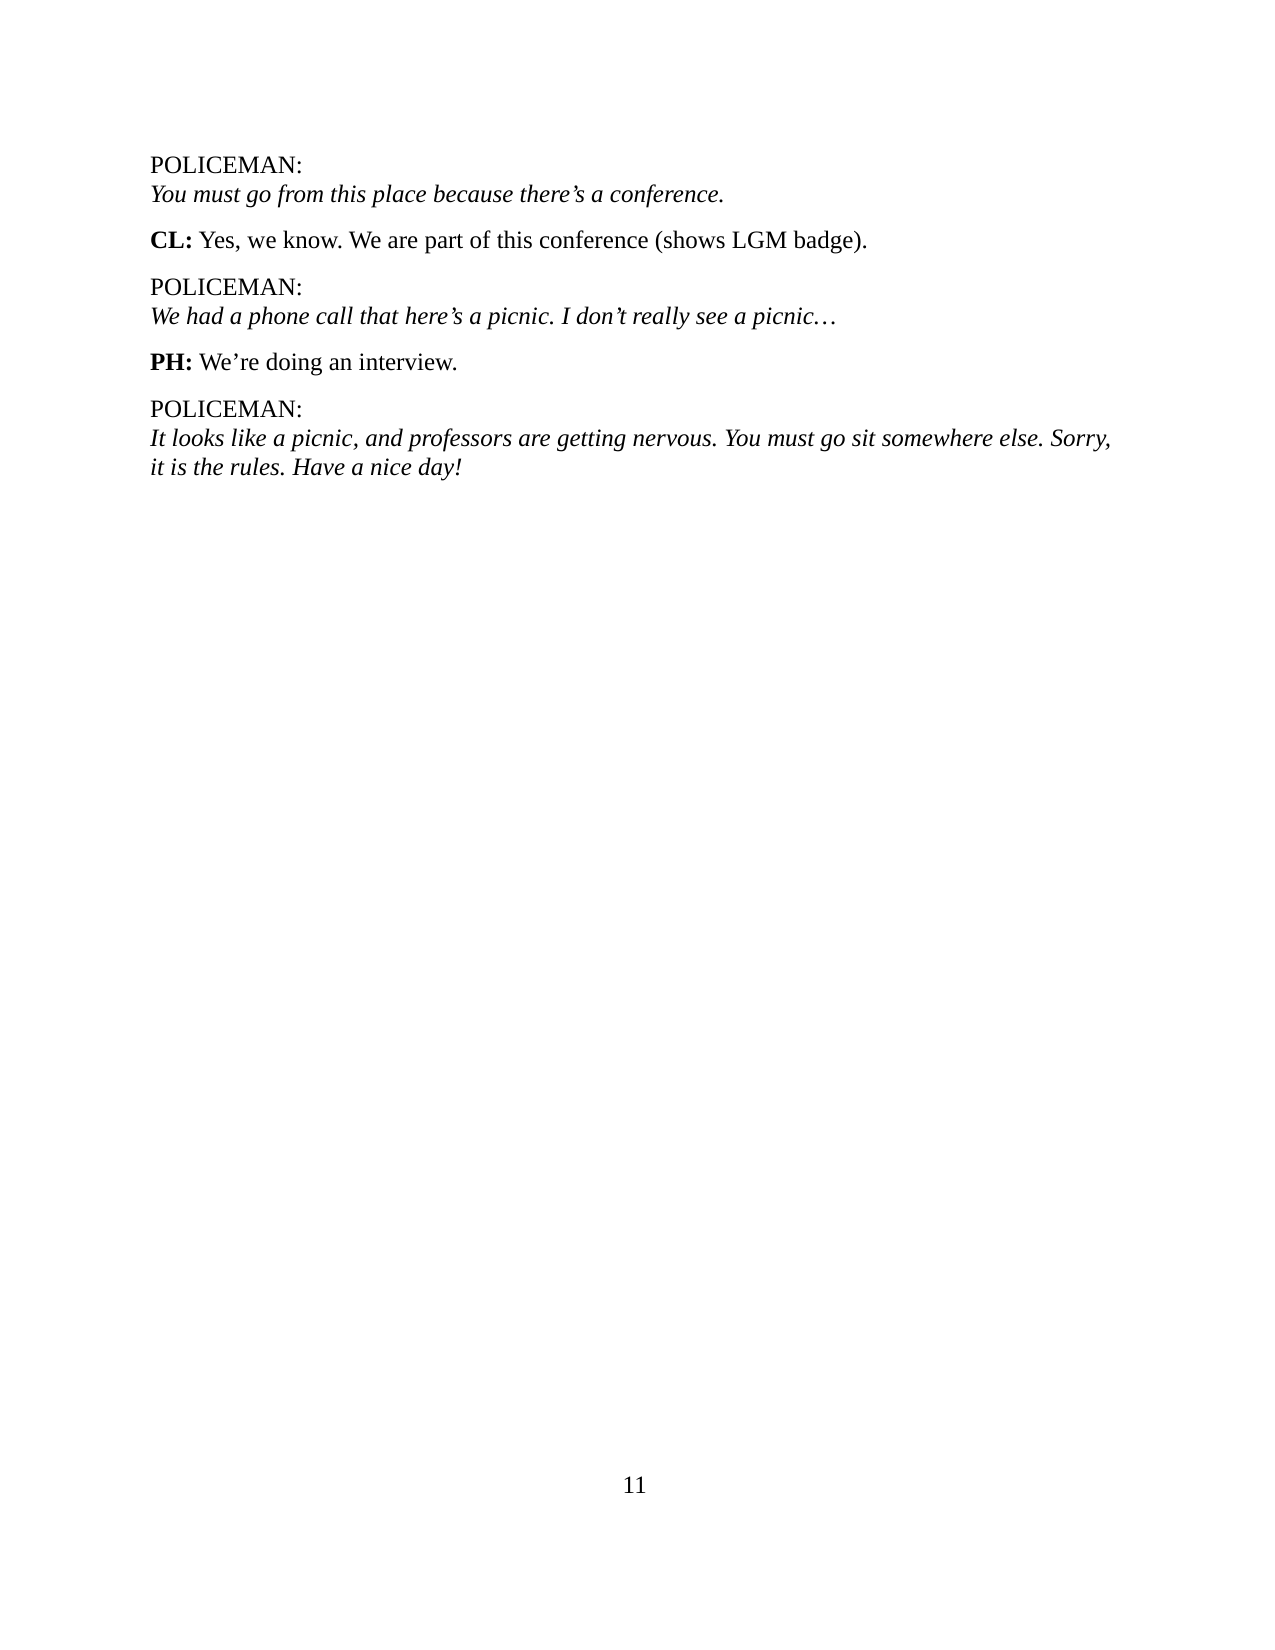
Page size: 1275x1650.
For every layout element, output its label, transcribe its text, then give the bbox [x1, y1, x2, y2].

text CL: Yes, we know. We are part of this conference (shows LGM badge). [150, 225, 1125, 254]
text PH: We’re doing an interview. [150, 347, 1125, 376]
text POLICEMAN: It looks like a picnic, and professors are getting nervous. You must go sit somewhere else. Sorry, it is the rules. Have a nice day! [150, 394, 1125, 480]
text POLICEMAN: We had a phone call that here’s a picnic. I don’t really see a picnic… [150, 272, 1125, 329]
text POLICEMAN: You must go from this place because there’s a conference. [150, 150, 1125, 207]
